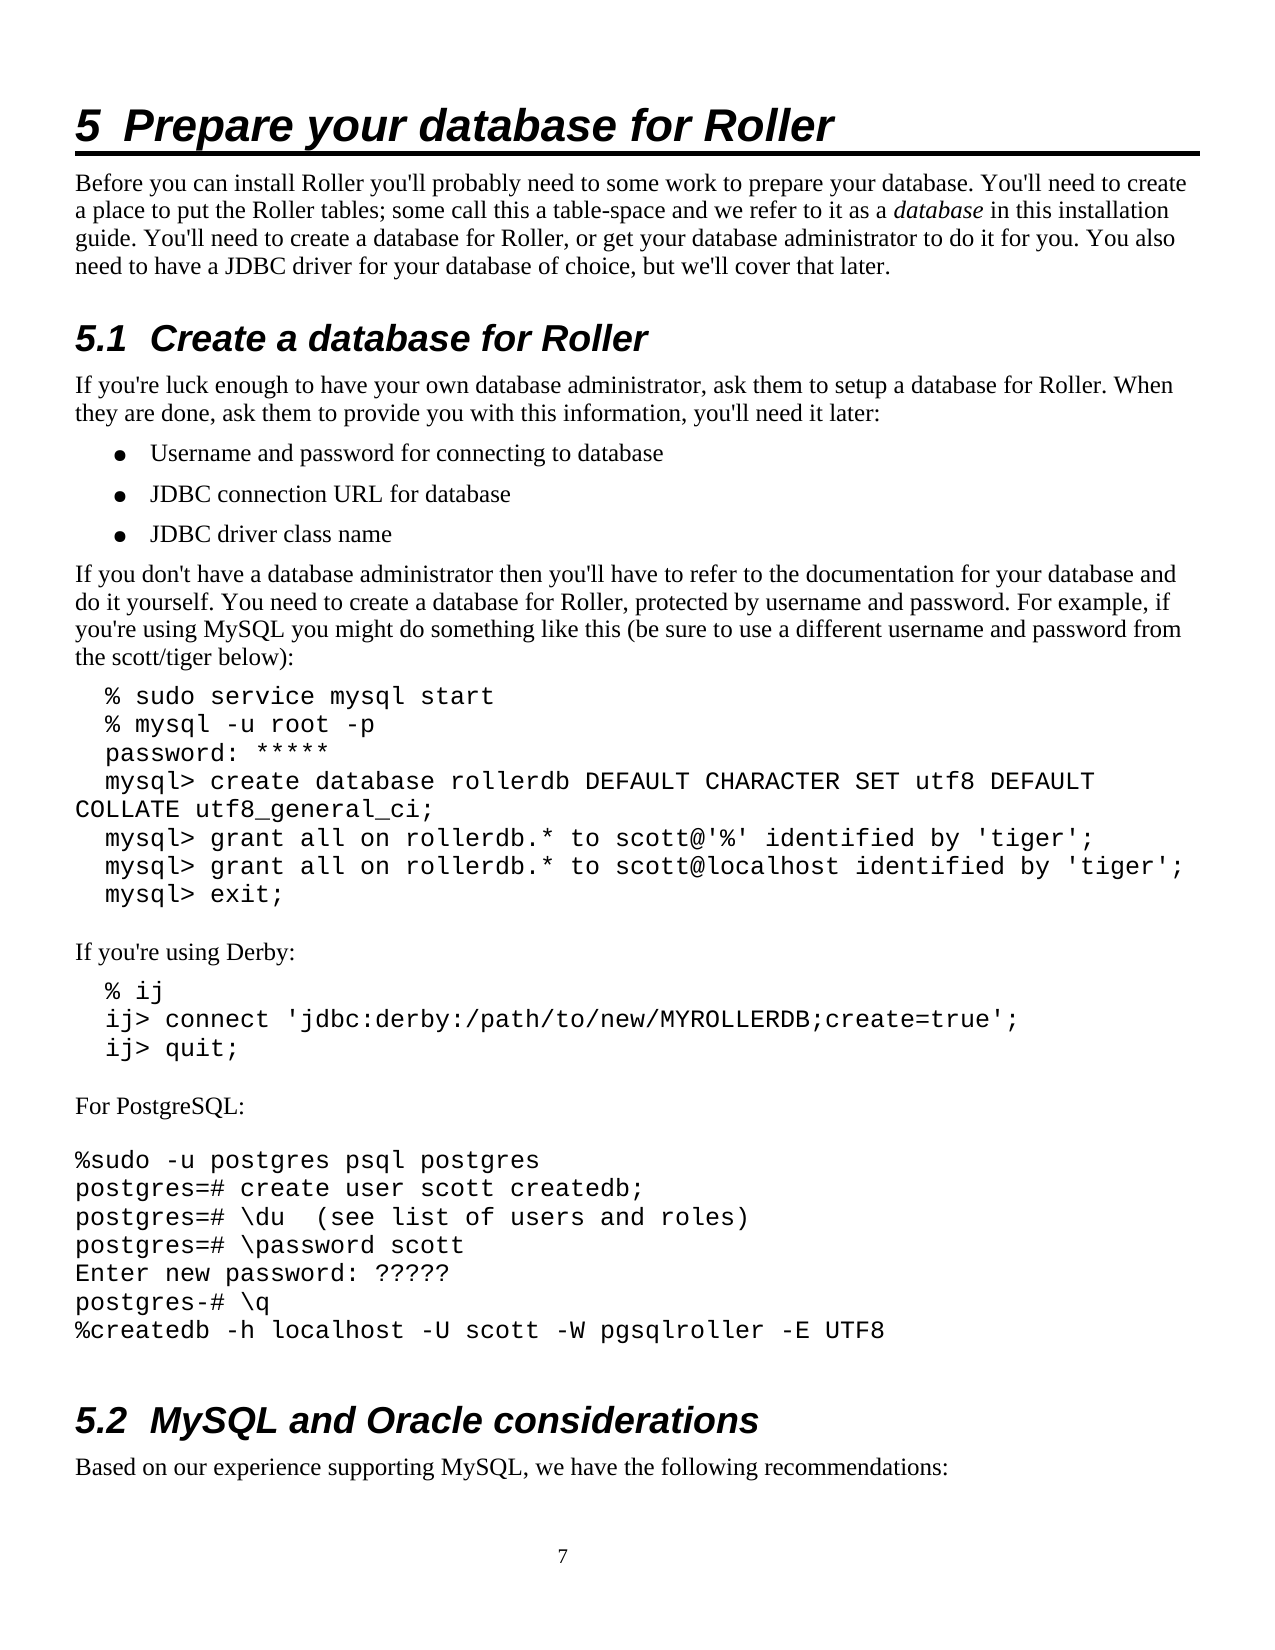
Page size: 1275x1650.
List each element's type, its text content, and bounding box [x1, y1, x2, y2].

text For PostgreSQL: [75, 1092, 1200, 1120]
text password: ***** [75, 740, 1200, 768]
subtitle MySQL and Oracle considerations [75, 1399, 1200, 1441]
text postgres=# \password scott [75, 1232, 1200, 1261]
text mysql> exit; [75, 882, 1200, 910]
text If you're using Derby: [75, 938, 1200, 966]
subtitle Prepare your database for Roller [75, 100, 1200, 151]
text %sudo -u postgres psql postgres [75, 1147, 1200, 1176]
list JDBC driver class name [112, 520, 1200, 548]
text postgres=# create user scott createdb; [75, 1176, 1200, 1204]
text mysql> grant all on rollerdb.* to scott@localhost identified by 'tiger'; [75, 853, 1200, 882]
text % sudo service mysql start [75, 683, 1200, 712]
text ij> connect 'jdbc:derby:/path/to/new/MYROLLERDB;create=true'; [75, 1007, 1200, 1035]
text % ij [75, 979, 1200, 1007]
text % mysql -u root -p [75, 712, 1200, 740]
list Username and password for connecting to database [112, 439, 1200, 467]
text ij> quit; [75, 1035, 1200, 1064]
text Based on our experience supporting MySQL, we have the following recommendations: [75, 1453, 1200, 1481]
text postgres-# \q [75, 1289, 1200, 1317]
text Enter new password: ????? [75, 1261, 1200, 1289]
list JDBC connection URL for database [112, 480, 1200, 507]
subtitle Create a database for Roller [75, 317, 1200, 359]
text If you're luck enough to have your own database administrator, ask them to setup a database for Roller. When they are done, ask them to provide you with this information, you'll need it later: [75, 372, 1200, 427]
text postgres=# \du (see list of users and roles) [75, 1204, 1200, 1232]
text Before you can install Roller you'll probably need to some work to prepare your database. You'll need to create a place to put the Roller tables; some call this a table-space and we refer to it as a database in this installation guide. You'll need to create a database for Roller, or get your database administrator to do it for you. You also need to have a JDBC driver for your database of choice, but we'll cover that later. [75, 169, 1200, 280]
text If you don't have a database administrator then you'll have to refer to the documentation for your database and do it yourself. You need to create a database for Roller, protected by username and password. For example, if you're using MySQL you might do something like this (be sure to use a different username and password from the scott/tiger below): [75, 560, 1200, 671]
text mysql> create database rollerdb DEFAULT CHARACTER SET utf8 DEFAULT COLLATE utf8_general_ci; [75, 768, 1200, 825]
text %createdb -h localhost -U scott -W pgsqlroller -E UTF8 [75, 1317, 1200, 1346]
text mysql> grant all on rollerdb.* to scott@'%' identified by 'tiger'; [75, 825, 1200, 853]
